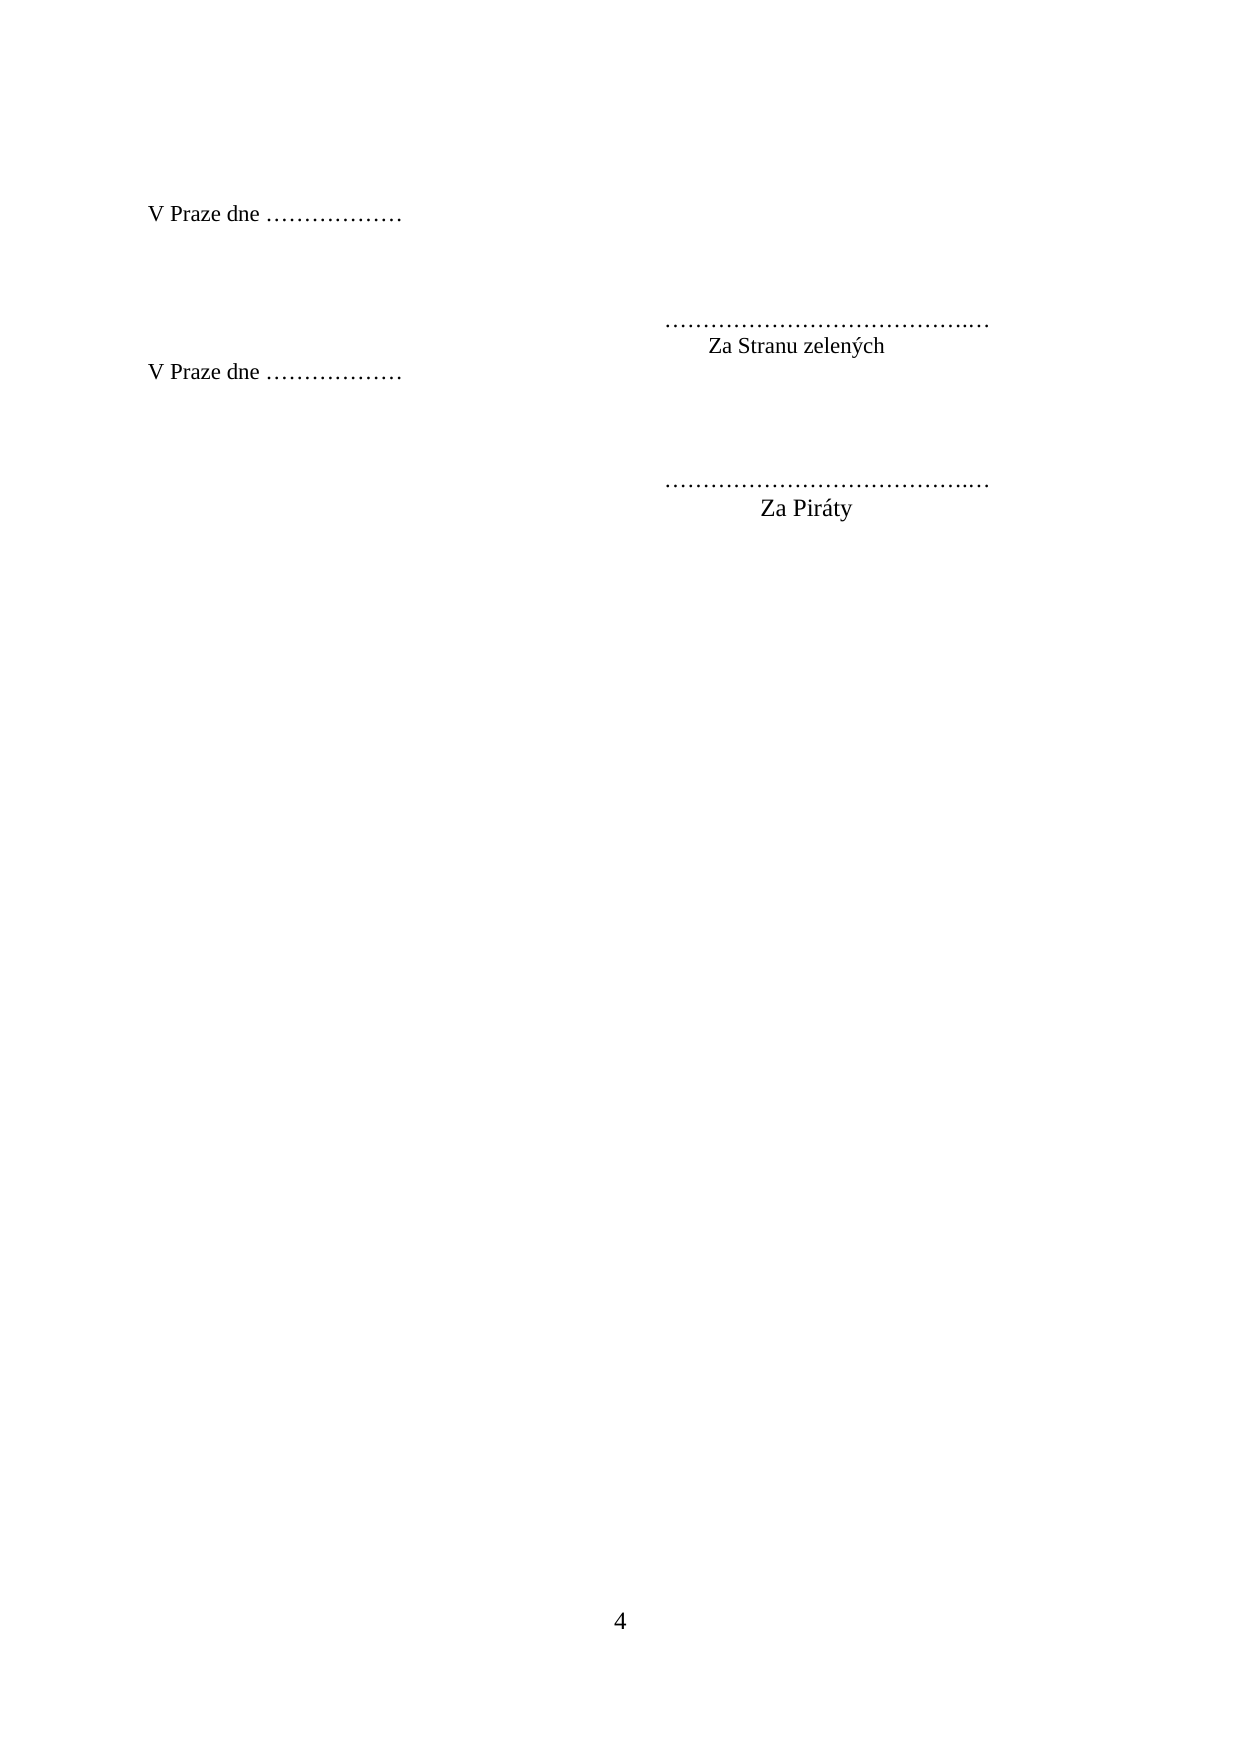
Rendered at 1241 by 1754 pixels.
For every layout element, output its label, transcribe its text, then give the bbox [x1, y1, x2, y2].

text V Praze dne ……………… [148, 200, 1093, 227]
text V Praze dne ……………… [148, 358, 1093, 385]
text Za Stranu zelených [148, 332, 1093, 358]
subtitle Za Piráty [148, 493, 1093, 521]
text ………………………………….… [664, 306, 1093, 332]
text ………………………………….… [664, 466, 1093, 493]
